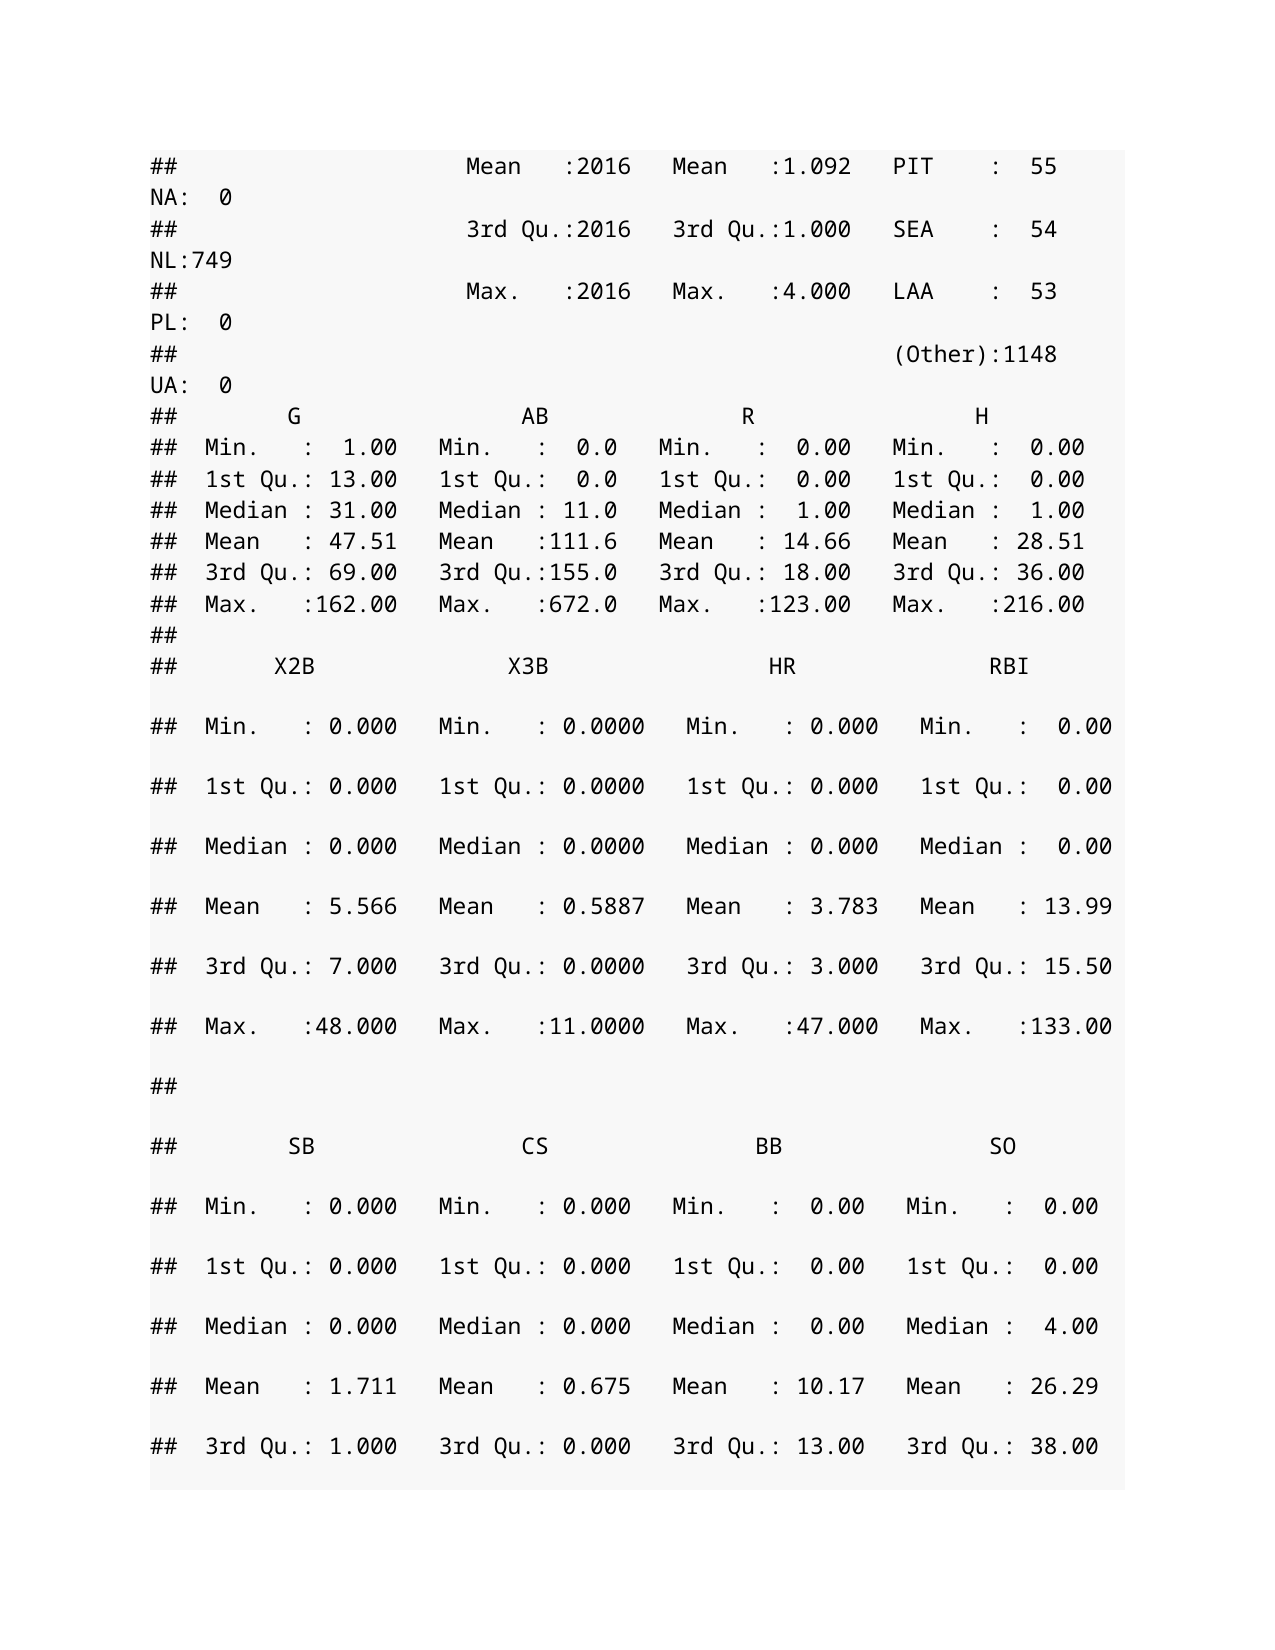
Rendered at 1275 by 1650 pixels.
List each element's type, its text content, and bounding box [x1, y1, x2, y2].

text ## Mean :2016 Mean :1.092 PIT : 55 NA: 0 ## 3rd Qu.:2016 3rd Qu.:1.000 SEA : 54 NL:749 ## Max. :2016 Max. :4.000 LAA : 53 PL: 0 ## (Other):1148 UA: 0 ## G AB R H ## Min. : 1.00 Min. : 0.0 Min. : 0.00 Min. : 0.00 ## 1st Qu.: 13.00 1st Qu.: 0.0 1st Qu.: 0.00 1st Qu.: 0.00 ## Median : 31.00 Median : 11.0 Median : 1.00 Median : 1.00 ## Mean : 47.51 Mean :111.6 Mean : 14.66 Mean : 28.51 ## 3rd Qu.: 69.00 3rd Qu.:155.0 3rd Qu.: 18.00 3rd Qu.: 36.00 ## Max. :162.00 Max. :672.0 Max. :123.00 Max. :216.00 ## ## X2B X3B HR RBI ## Min. : 0.000 Min. : 0.0000 Min. : 0.000 Min. : 0.00 ## 1st Qu.: 0.000 1st Qu.: 0.0000 1st Qu.: 0.000 1st Qu.: 0.00 ## Median : 0.000 Median : 0.0000 Median : 0.000 Median : 0.00 ## Mean : 5.566 Mean : 0.5887 Mean : 3.783 Mean : 13.99 ## 3rd Qu.: 7.000 3rd Qu.: 0.0000 3rd Qu.: 3.000 3rd Qu.: 15.50 ## Max. :48.000 Max. :11.0000 Max. :47.000 Max. :133.00 ## ## SB CS BB SO ## Min. : 0.000 Min. : 0.000 Min. : 0.00 Min. : 0.00 ## 1st Qu.: 0.000 1st Qu.: 0.000 1st Qu.: 0.00 1st Qu.: 0.00 ## Median : 0.000 Median : 0.000 Median : 0.00 Median : 4.00 ## Mean : 1.711 Mean : 0.675 Mean : 10.17 Mean : 26.29 ## 3rd Qu.: 1.000 3rd Qu.: 0.000 3rd Qu.: 13.00 3rd Qu.: 38.00 [150, 150, 1125, 1490]
